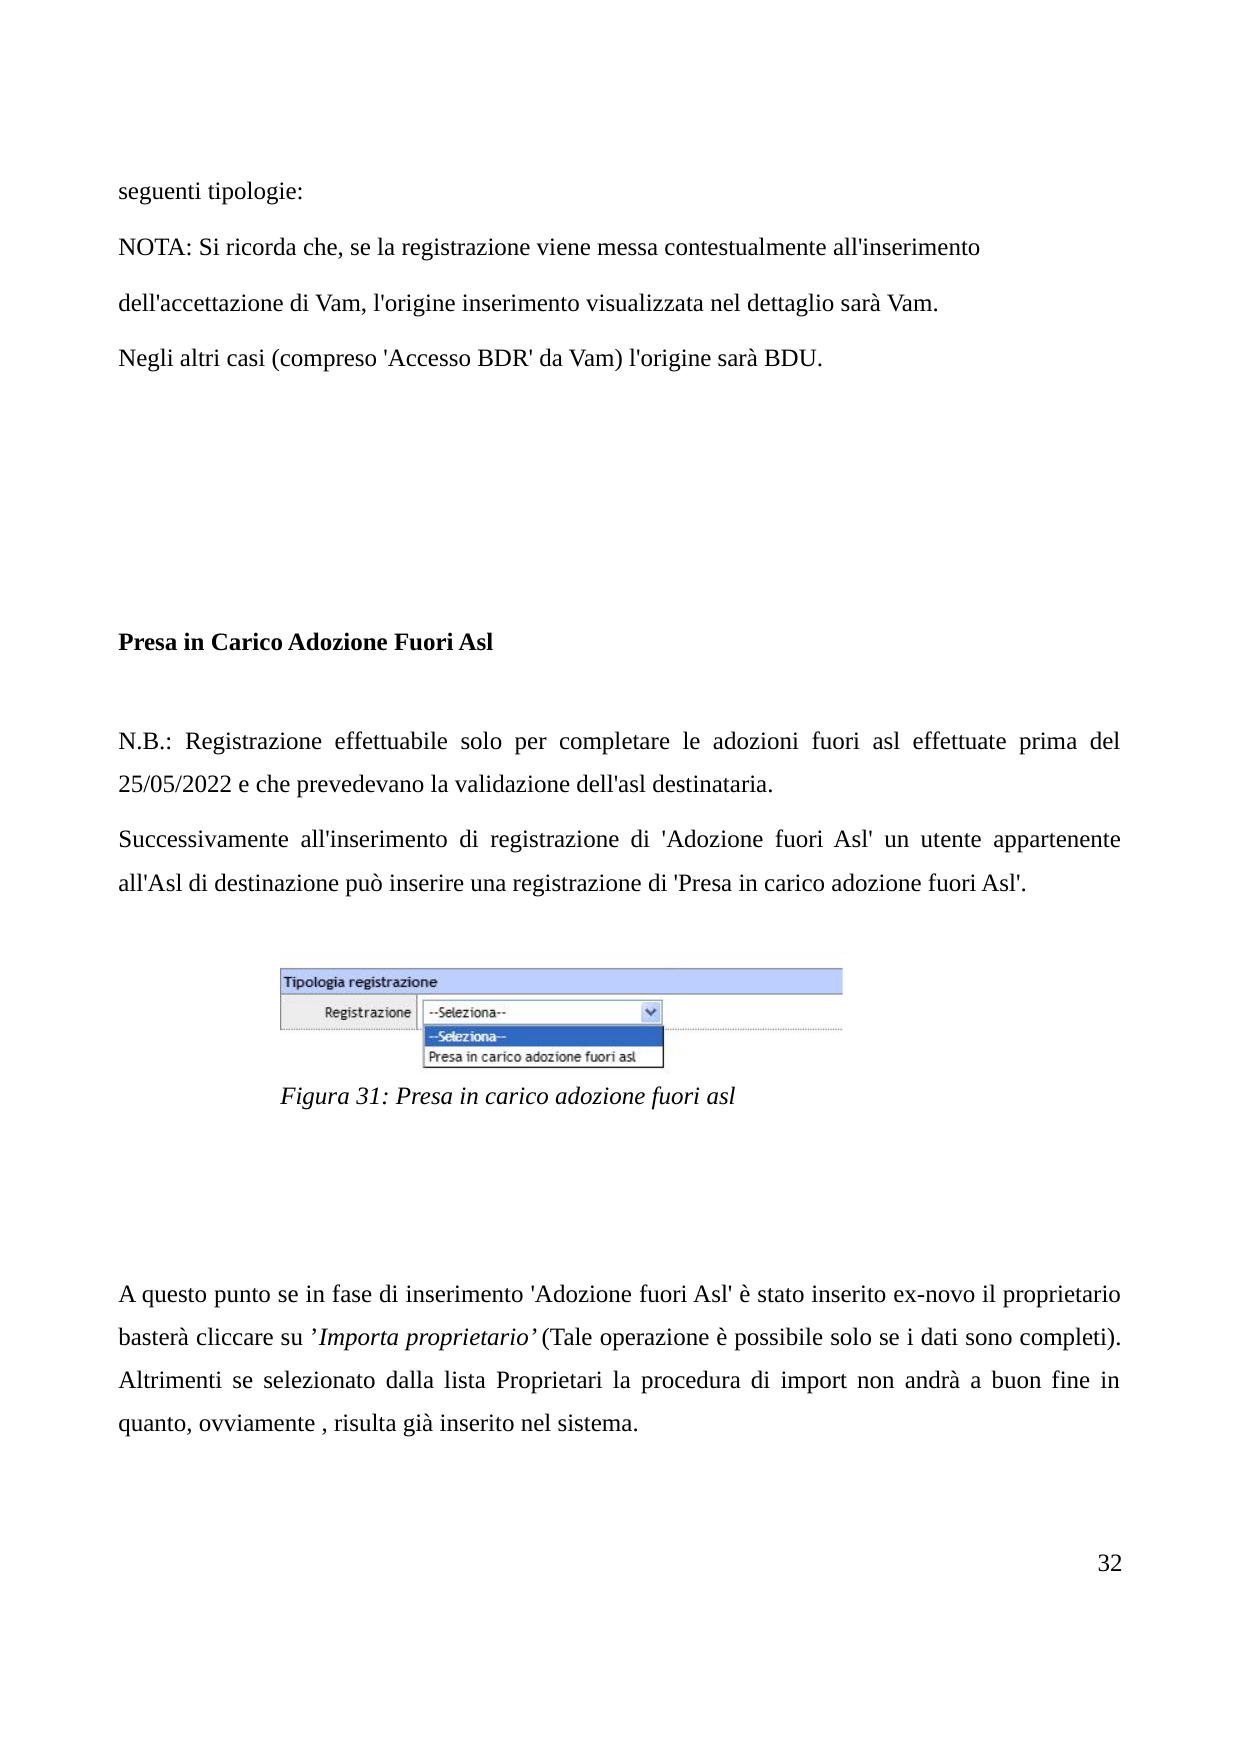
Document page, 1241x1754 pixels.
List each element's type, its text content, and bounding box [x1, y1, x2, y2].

text A questo punto se in fase di inserimento 'Adozione fuori Asl' è stato inserito ex-novo il proprietario basterà cliccare su ’Importa proprietario’ (Tale operazione è possibile solo se i dati sono completi). Altrimenti se selezionato dalla lista Proprietari la procedura di import non andrà a buon fine in quanto, ovviamente , risulta già inserito nel sistema. [118, 1236, 1122, 1437]
text Presa in Carico Adozione Fuori Asl [118, 454, 1122, 656]
text dell'accettazione di Vam, l'origine inserimento visualizzata nel dettaglio sarà Vam. [118, 288, 1122, 316]
text NOTA: Si ricorda che, se la registrazione viene messa contestualmente all'inserimento [118, 232, 1122, 261]
picture [280, 953, 843, 1082]
text seguenti tipologie: [118, 176, 1122, 205]
text Negli altri casi (compreso 'Accesso BDR' da Vam) l'origine sarà BDU. [118, 343, 1122, 372]
text N.B.: Registrazione effettuabile solo per completare le adozioni fuori asl effettuate prima del 25/05/2022 e che prevedevano la validazione dell'asl destinataria. [118, 683, 1122, 798]
text Successivamente all'inserimento di registrazione di 'Adozione fuori Asl' un utente appartenente all'Asl di destinazione può inserire una registrazione di 'Presa in carico adozione fuori Asl'. [118, 824, 1122, 896]
text Figura 31: Presa in carico adozione fuori asl [280, 1082, 843, 1110]
text [118, 1464, 1122, 1493]
